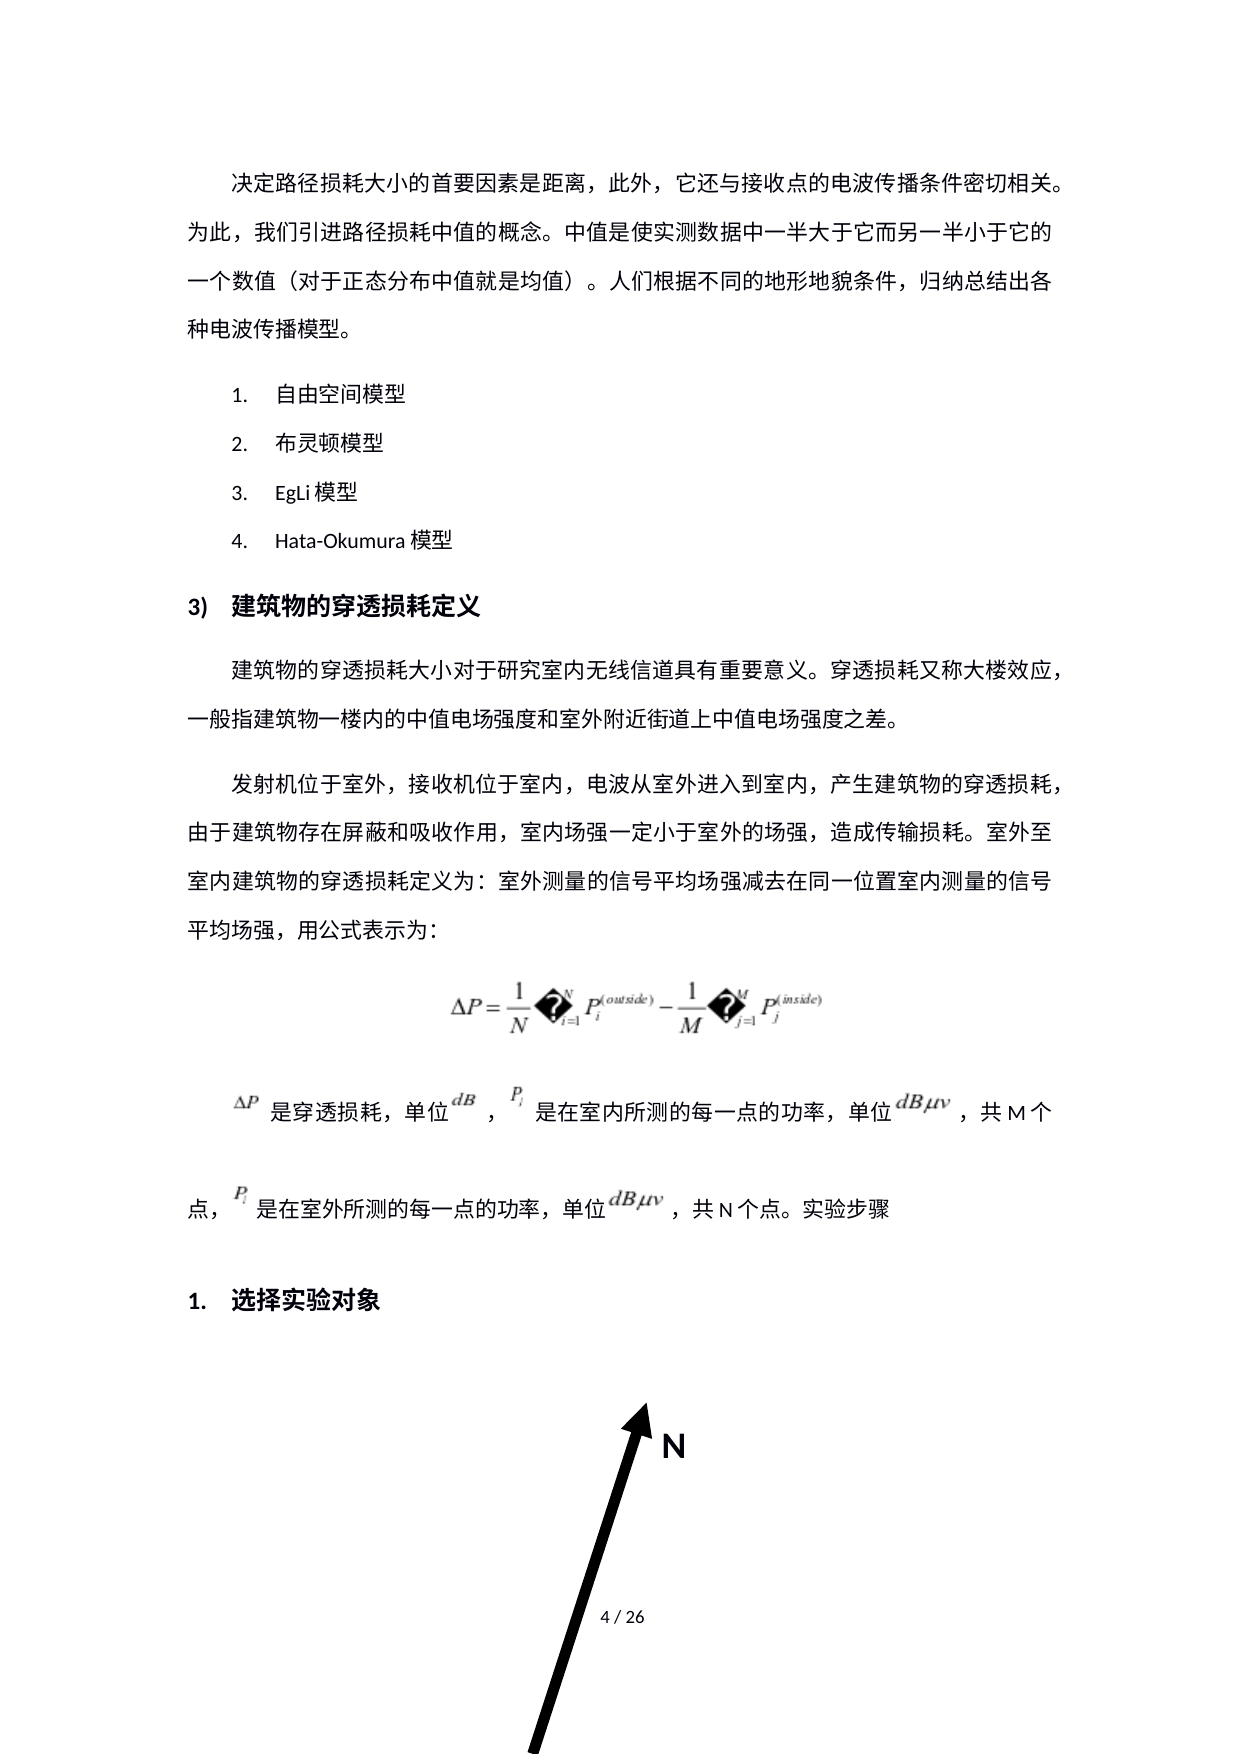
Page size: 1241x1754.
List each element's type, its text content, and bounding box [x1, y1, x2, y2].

text 是穿透损耗，单位，是在室内所测的每一点的功率，单位，共M个点，是在室外所测的每一点的功率，单位，共N个点。实验步骤 [187, 1068, 1053, 1230]
list EgLi模型 [231, 470, 1053, 503]
list 自由空间模型 [231, 373, 1053, 405]
text 决定路径损耗大小的首要因素是距离，此外，它还与接收点的电波传播条件密切相关。为此，我们引进路径损耗中值的概念。中值是使实测数据中一半大于它而另一半小于它的一个数值（对于正态分布中值就是均值）。人们根据不同的地形地貌条件，归纳总结出各种电波传播模型。 [187, 162, 1053, 341]
list Hata-Okumura模型 [231, 519, 1053, 552]
text 发射机位于室外，接收机位于室内，电波从室外进入到室内，产生建筑物的穿透损耗，由于建筑物存在屏蔽和吸收作用，室内场强一定小于室外的场强，造成传输损耗。室外至室内建筑物的穿透损耗定义为：室外测量的信号平均场强减去在同一位置室内测量的信号平均场强，用公式表示为： [187, 762, 1053, 941]
list 建筑物的穿透损耗定义 [187, 568, 1053, 633]
list 布灵顿模型 [231, 422, 1053, 454]
text 建筑物的穿透损耗大小对于研究室内无线信道具有重要意义。穿透损耗又称大楼效应，一般指建筑物一楼内的中值电场强度和室外附近街道上中值电场强度之差。 [187, 649, 1053, 730]
list 选择实验对象 [187, 1262, 1053, 1327]
